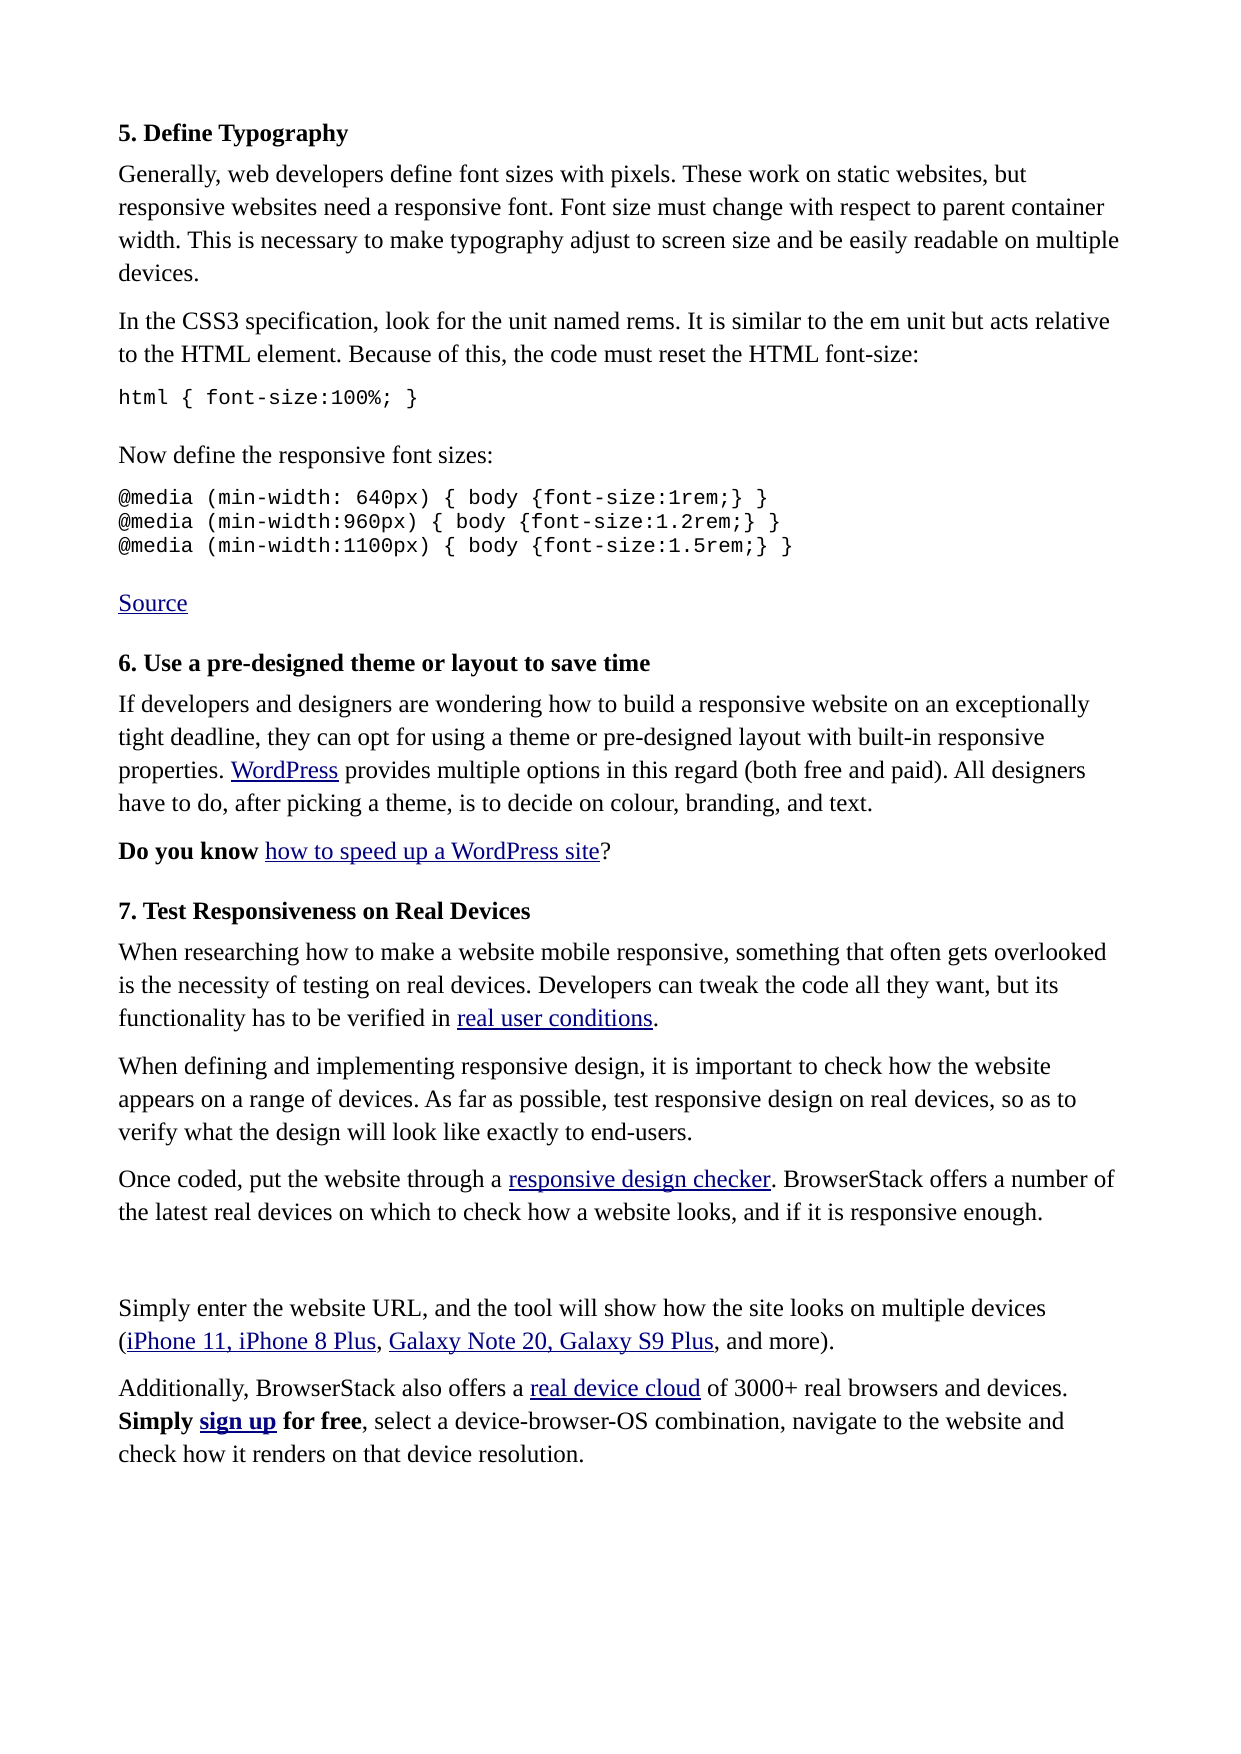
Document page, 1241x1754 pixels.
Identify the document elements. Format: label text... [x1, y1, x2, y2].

text html { font-size:100%; } [118, 387, 1122, 410]
text Do you know how to speed up a WordPress site? [118, 836, 1122, 864]
text @media (min-width: 640px) { body {font-size:1rem;} } [118, 487, 1122, 511]
text When researching how to make a website mobile responsive, something that often gets overlooked is the necessity of testing on real devices. Developers can tweak the code all they want, but its functionality has to be verified in real user conditions. [118, 937, 1122, 1032]
text If developers and designers are wondering how to build a responsive website on an exceptionally tight deadline, they can opt for using a theme or pre-designed layout with built-in responsive properties. WordPress provides multiple options in this regard (both free and paid). All designers have to do, after picking a theme, is to decide on colour, branding, and text. [118, 689, 1122, 817]
text @media (min-width:960px) { body {font-size:1.2rem;} } [118, 511, 1122, 535]
text Simply enter the website URL, and the tool will show how the site looks on multiple devices (iPhone 11, iPhone 8 Plus, Galaxy Note 20, Galaxy S9 Plus, and more). [118, 1293, 1122, 1354]
text @media (min-width:1100px) { body {font-size:1.5rem;} } [118, 535, 1122, 558]
text Once coded, put the website through a responsive design checker. BrowserStack offers a number of the latest real devices on which to check how a website looks, and if it is responsive enough. [118, 1164, 1122, 1226]
text In the CSS3 specification, look for the unit named rems. It is similar to the em unit but acts relative to the HTML element. Because of this, the code must reset the HTML font-size: [118, 306, 1122, 368]
subtitle 6. Use a pre-designed theme or layout to save time [118, 648, 1122, 677]
subtitle 5. Define Typography [118, 118, 1122, 147]
text When defining and implementing responsive design, it is important to check how the website appears on a range of devices. As far as possible, test responsive design on real devices, so as to verify what the design will look like exactly to end-users. [118, 1051, 1122, 1146]
subtitle 7. Test Responsiveness on Real Devices [118, 896, 1122, 925]
text Generally, web developers define font sizes with pixels. These work on static websites, but responsive websites need a responsive font. Font size must change with respect to parent container width. This is necessary to make typography adjust to screen size and be easily readable on multiple devices. [118, 159, 1122, 287]
text Additionally, BrowserStack also offers a real device cloud of 3000+ real browsers and devices. Simply sign up for free, select a device-browser-OS combination, navigate to the website and check how it renders on that device resolution. [118, 1373, 1122, 1468]
text Source [118, 588, 1122, 617]
text Now define the responsive font sizes: [118, 440, 1122, 468]
